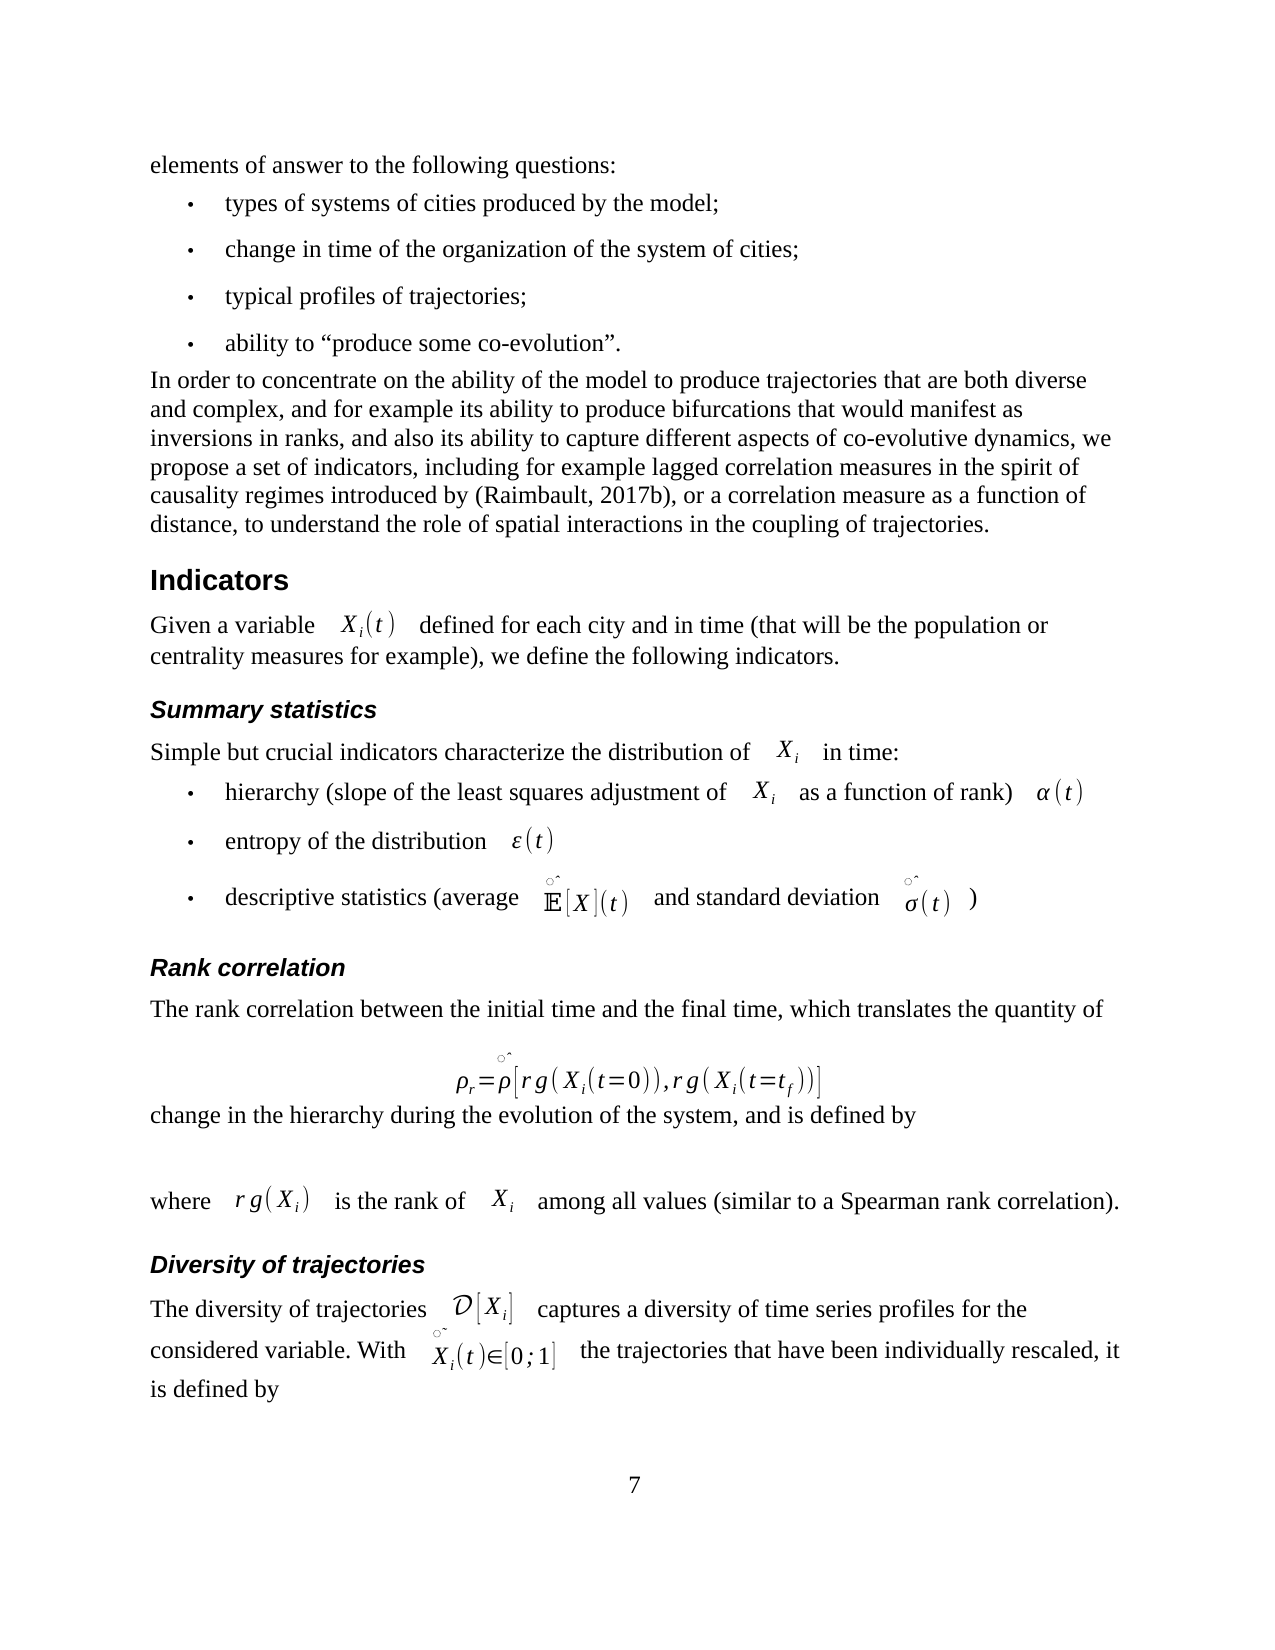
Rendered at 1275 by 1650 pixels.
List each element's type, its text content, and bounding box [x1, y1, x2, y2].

text Simple but crucial indicators characterize the distribution of in time: [150, 736, 1125, 767]
list entropy of the distribution [187, 825, 1125, 855]
list hierarchy (slope of the least squares adjustment of as a function of rank) [187, 776, 1125, 807]
text The rank correlation between the initial time and the final time, which translates the quantity of change in the hierarchy during the evolution of the system, and is defined by [150, 994, 1125, 1128]
text The diversity of trajectories captures a diversity of time series profiles for the considered variable. With the trajectories that have been individually rescaled, it is defined by [150, 1291, 1125, 1402]
text where is the rank of among all values (similar to a Spearman rank correlation). [150, 1184, 1125, 1216]
subtitle Rank correlation [150, 953, 1125, 982]
list descriptive statistics (average and standard deviation ) [187, 873, 1125, 919]
text elements of answer to the following questions: [150, 150, 1125, 179]
list typical profiles of trajectories; [187, 281, 1125, 310]
list types of systems of cities produced by the model; [187, 188, 1125, 216]
subtitle Indicators [150, 563, 1125, 596]
list ability to “produce some co-evolution”. [187, 328, 1125, 356]
text Given a variable defined for each city and in time (that will be the population or centrality measures for example), we define the following indicators. [150, 609, 1125, 670]
list change in time of the organization of the system of cities; [187, 234, 1125, 263]
subtitle Diversity of trajectories [150, 1250, 1125, 1279]
text In order to concentrate on the ability of the model to produce trajectories that are both diverse and complex, and for example its ability to produce bifurcations that would manifest as inversions in ranks, and also its ability to capture different aspects of co-evolutive dynamics, we propose a set of indicators, including for example lagged correlation measures in the spirit of causality regimes introduced by (Raimbault, 2017b), or a correlation measure as a function of distance, to understand the role of spatial interactions in the coupling of trajectories. [150, 365, 1125, 538]
subtitle Summary statistics [150, 695, 1125, 723]
